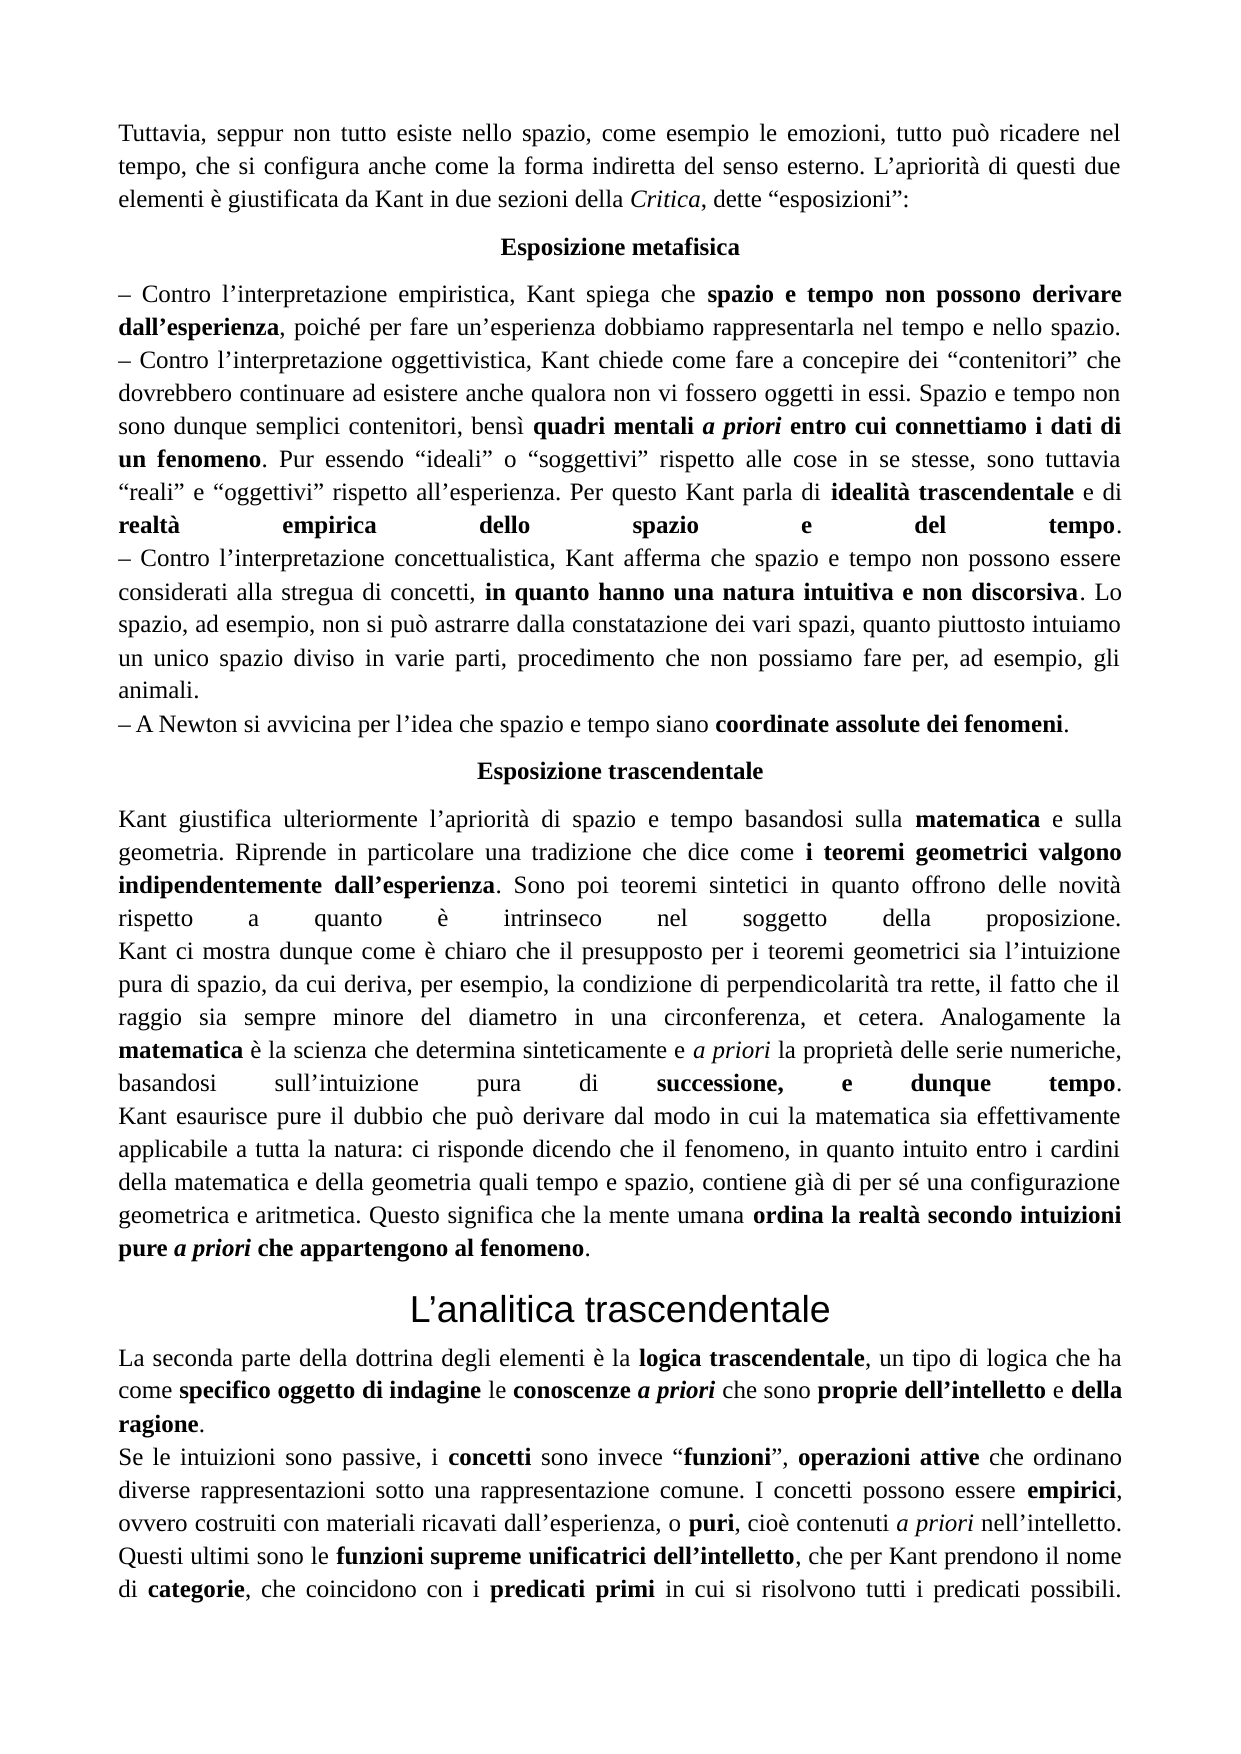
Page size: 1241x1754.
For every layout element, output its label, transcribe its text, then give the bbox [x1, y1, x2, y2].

text Tuttavia, seppur non tutto esiste nello spazio, come esempio le emozioni, tutto può ricadere nel tempo, che si configura anche come la forma indiretta del senso esterno. L’apriorità di questi due elementi è giustificata da Kant in due sezioni della Critica, dette “esposizioni”: [118, 118, 1122, 213]
text Esposizione metafisica [118, 232, 1122, 261]
text Kant giustifica ulteriormente l’apriorità di spazio e tempo basandosi sulla matematica e sulla geometria. Riprende in particolare una tradizione che dice come i teoremi geometrici valgono indipendentemente dall’esperienza. Sono poi teoremi sintetici in quanto offrono delle novità rispetto a quanto è intrinseco nel soggetto della proposizione. Kant ci mostra dunque come è chiaro che il presupposto per i teoremi geometrici sia l’intuizione pura di spazio, da cui deriva, per esempio, la condizione di perpendicolarità tra rette, il fatto che il raggio sia sempre minore del diametro in una circonferenza, et cetera. Analogamente la matematica è la scienza che determina sinteticamente e a priori la proprietà delle serie numeriche, basandosi sull’intuizione pura di successione, e dunque tempo. Kant esaurisce pure il dubbio che può derivare dal modo in cui la matematica sia effettivamente applicabile a tutta la natura: ci risponde dicendo che il fenomeno, in quanto intuito entro i cardini della matematica e della geometria quali tempo e spazio, contiene già di per sé una configurazione geometrica e aritmetica. Questo significa che la mente umana ordina la realtà secondo intuizioni pure a priori che appartengono al fenomeno. [118, 804, 1122, 1262]
text Esposizione trascendentale [118, 756, 1122, 785]
text La seconda parte della dottrina degli elementi è la logica trascendentale, un tipo di logica che ha come specifico oggetto di indagine le conoscenze a priori che sono proprie dell’intelletto e della ragione. Se le intuizioni sono passive, i concetti sono invece “funzioni”, operazioni attive che ordinano diverse rappresentazioni sotto una rappresentazione comune. I concetti possono essere empirici, ovvero costruiti con materiali ricavati dall’esperienza, o puri, cioè contenuti a priori nell’intelletto. Questi ultimi sono le funzioni supreme unificatrici dell’intelletto, che per Kant prendono il nome di categorie, che coincidono con i predicati primi in cui si risolvono tutti i predicati possibili. [118, 1343, 1122, 1602]
subtitle L’analitica trascendentale [118, 1287, 1122, 1330]
text – Contro l’interpretazione empiristica, Kant spiega che spazio e tempo non possono derivare dall’esperienza, poiché per fare un’esperienza dobbiamo rappresentarla nel tempo e nello spazio. – Contro l’interpretazione oggettivistica, Kant chiede come fare a concepire dei “contenitori” che dovrebbero continuare ad esistere anche qualora non vi fossero oggetti in essi. Spazio e tempo non sono dunque semplici contenitori, bensì quadri mentali a priori entro cui connettiamo i dati di un fenomeno. Pur essendo “ideali” o “soggettivi” rispetto alle cose in se stesse, sono tuttavia “reali” e “oggettivi” rispetto all’esperienza. Per questo Kant parla di idealità trascendentale e di realtà empirica dello spazio e del tempo. – Contro l’interpretazione concettualistica, Kant afferma che spazio e tempo non possono essere considerati alla stregua di concetti, in quanto hanno una natura intuitiva e non discorsiva. Lo spazio, ad esempio, non si può astrarre dalla constatazione dei vari spazi, quanto piuttosto intuiamo un unico spazio diviso in varie parti, procedimento che non possiamo fare per, ad esempio, gli animali. – A Newton si avvicina per l’idea che spazio e tempo siano coordinate assolute dei fenomeni. [118, 279, 1122, 737]
